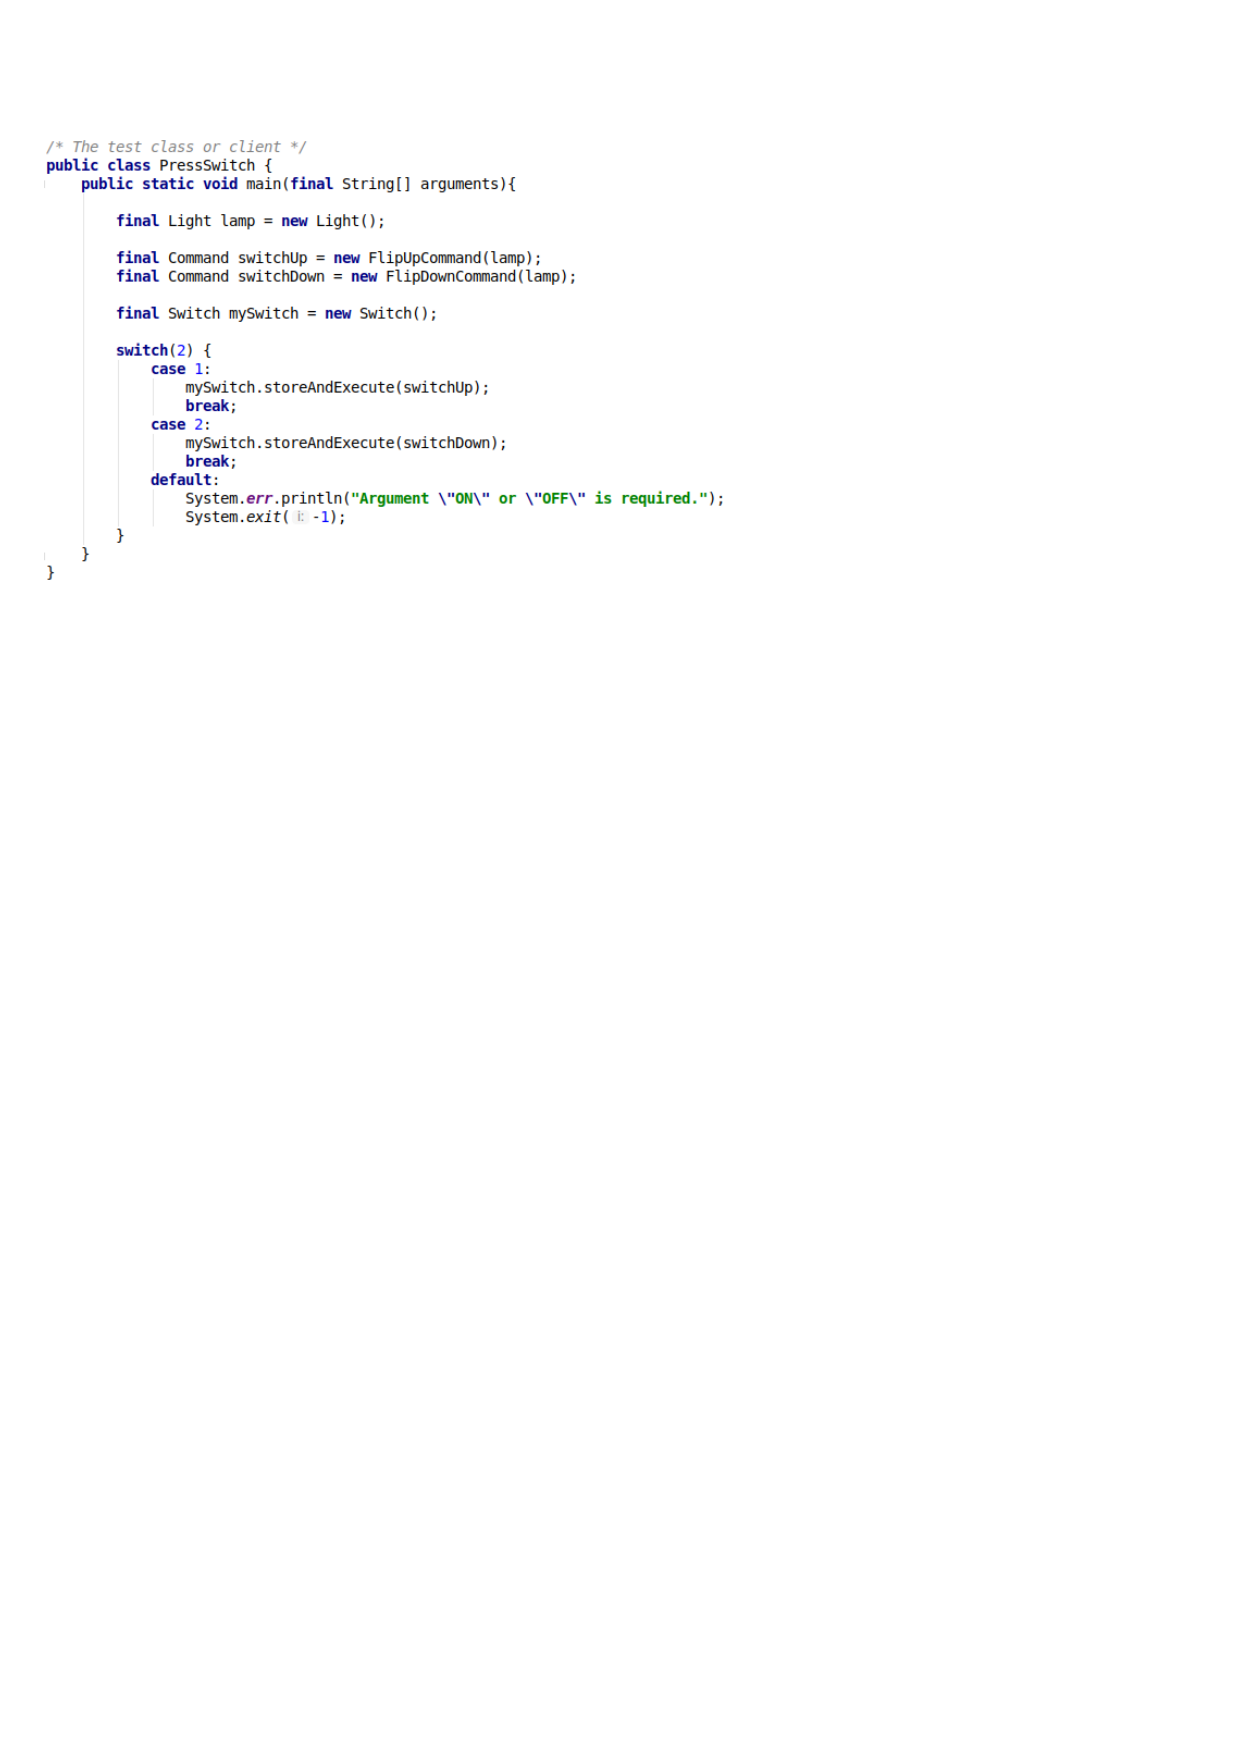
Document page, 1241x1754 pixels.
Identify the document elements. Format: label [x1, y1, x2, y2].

picture [44, 138, 724, 582]
